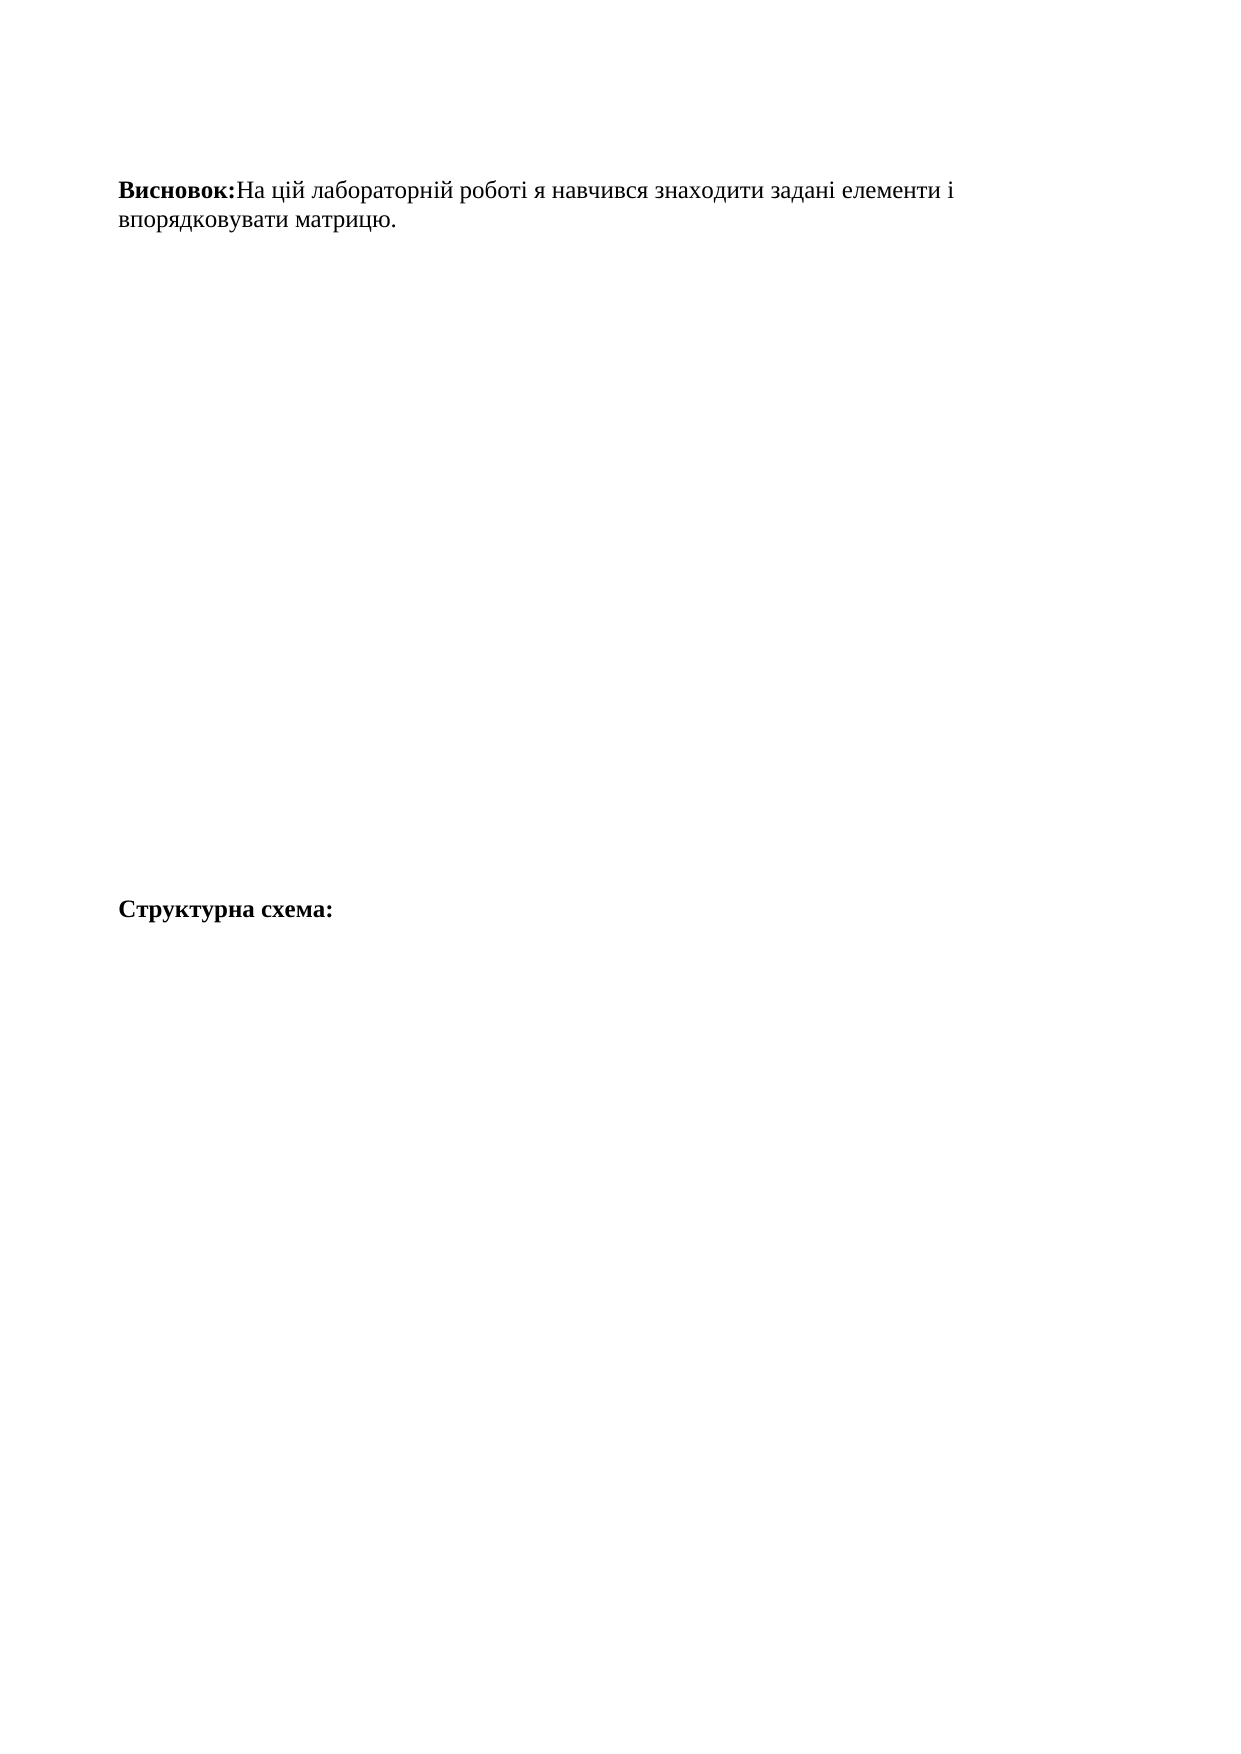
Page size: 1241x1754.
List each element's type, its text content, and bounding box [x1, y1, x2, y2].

text Структурна схема: [118, 894, 1122, 923]
text Висновок:На цій лабораторній роботі я навчився знаходити задані елементи і впорядковувати матрицю. [118, 176, 1122, 233]
